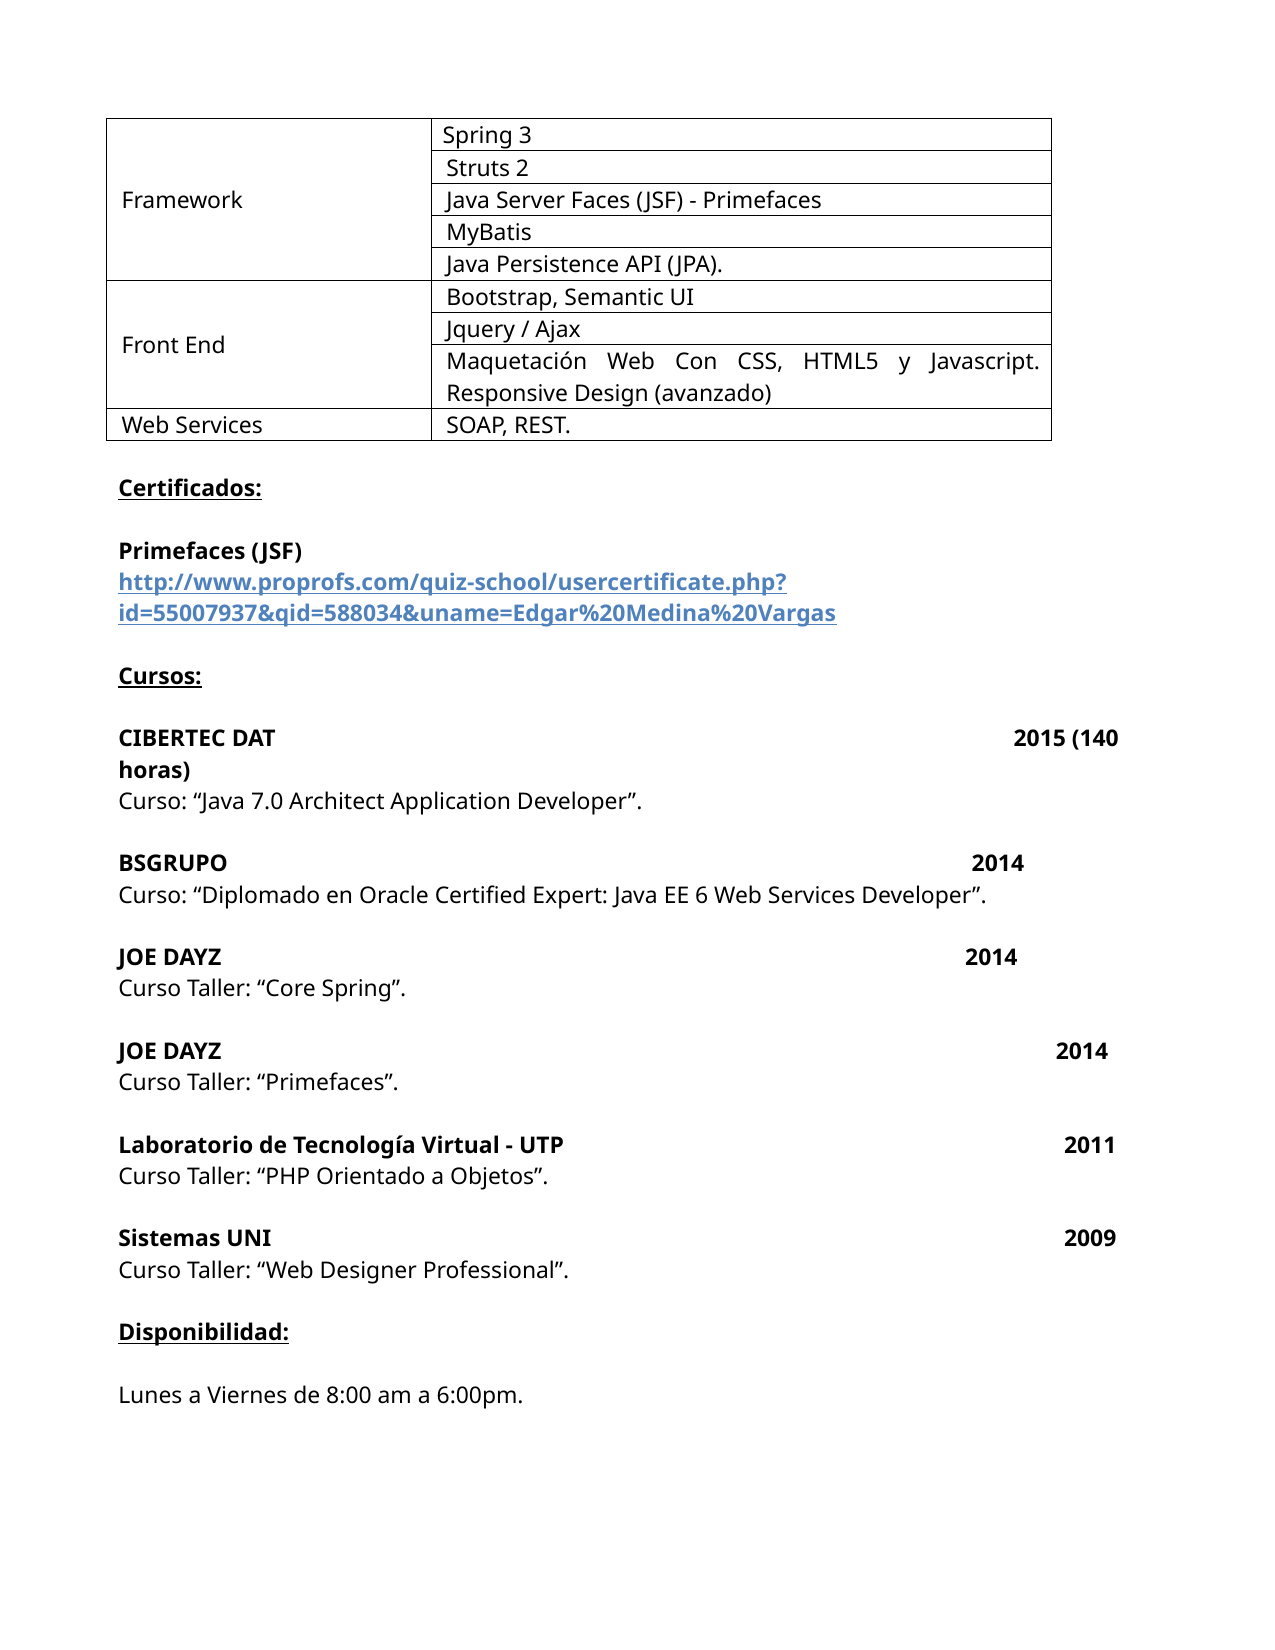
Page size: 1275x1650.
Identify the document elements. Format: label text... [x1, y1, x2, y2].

table_cell Struts 2 [432, 151, 1051, 183]
text Curso Taller: “PHP Orientado a Objetos”. [118, 1160, 1157, 1191]
text Laboratorio de Tecnología Virtual - UTP 2011 [118, 1128, 1157, 1160]
text Cursos: [118, 660, 1157, 691]
text Curso Taller: “Core Spring”. [118, 972, 1157, 1003]
text BSGRUPO 2014 [118, 847, 1157, 878]
text Certificados: [118, 472, 1157, 503]
text Curso: “Diplomado en Oracle Certified Expert: Java EE 6 Web Services Developer”. [118, 878, 1157, 910]
text JOE DAYZ 2014 [118, 941, 1157, 972]
table_cell MyBatis [432, 216, 1051, 247]
table_cell Spring 3 [432, 119, 1051, 150]
table_cell SOAP, REST. [432, 409, 1051, 440]
table_cell Framework [107, 119, 431, 279]
text http://www.proprofs.com/quiz-school/usercertificate.php?id=55007937&qid=588034&uname=Edgar%20Medina%20Vargas [118, 566, 1157, 628]
table_cell Jquery / Ajax [432, 313, 1051, 344]
table_cell Java Persistence API (JPA). [432, 248, 1051, 279]
table_cell Web Services [107, 409, 431, 440]
text Curso Taller: “Primefaces”. [118, 1066, 1157, 1097]
text Primefaces (JSF) [118, 535, 1157, 566]
text Curso: “Java 7.0 Architect Application Developer”. [118, 785, 1157, 816]
text JOE DAYZ 2014 [118, 1035, 1157, 1066]
text Lunes a Viernes de 8:00 am a 6:00pm. [118, 1378, 1157, 1410]
table_cell Java Server Faces (JSF) - Primefaces [432, 184, 1051, 215]
table_cell Front End [107, 281, 431, 408]
text Curso Taller: “Web Designer Professional”. [118, 1253, 1157, 1285]
table_cell Bootstrap, Semantic UI [432, 281, 1051, 312]
text Disponibilidad: [118, 1316, 1157, 1347]
text Sistemas UNI 2009 [118, 1222, 1157, 1253]
table_cell Maquetación Web Con CSS, HTML5 y Javascript. Responsive Design (avanzado) [432, 345, 1051, 408]
text CIBERTEC DAT 2015 (140 horas) [118, 722, 1157, 785]
